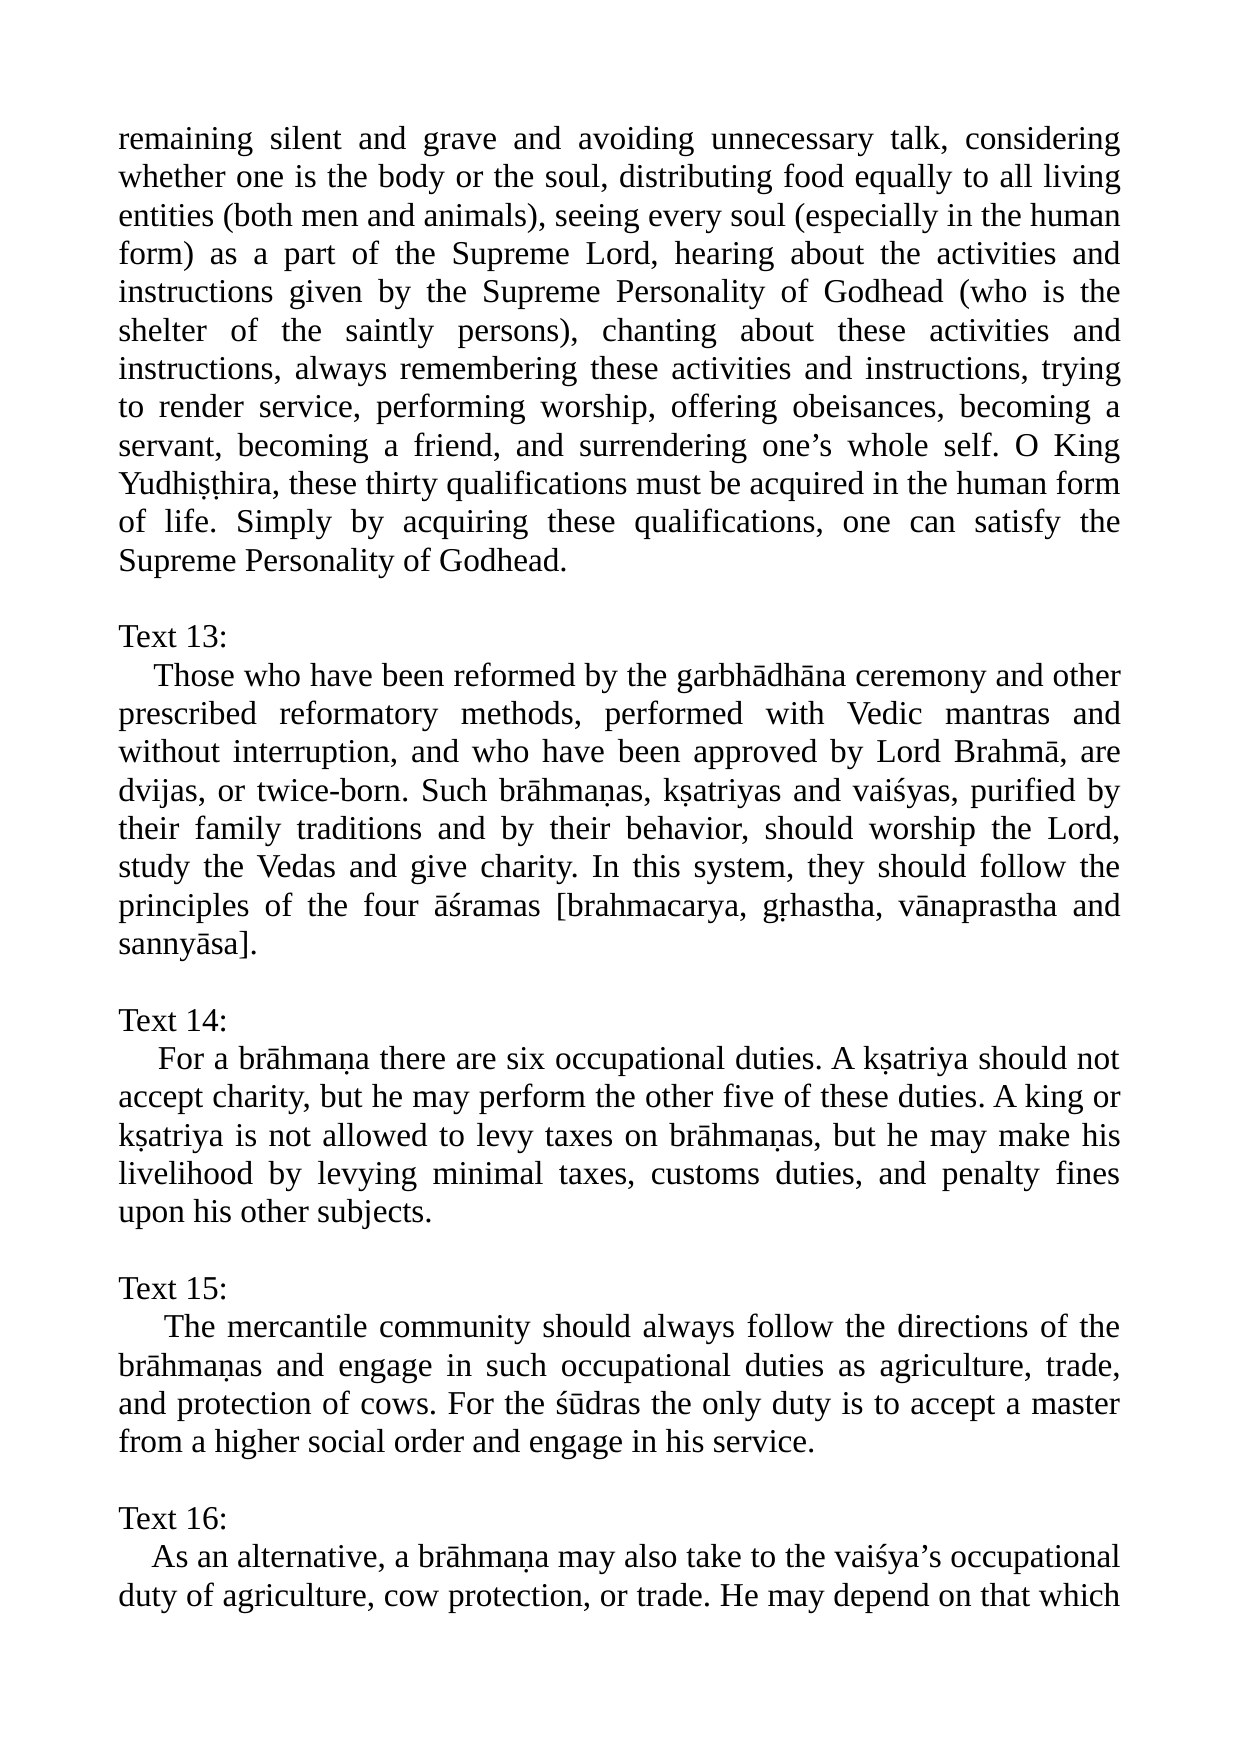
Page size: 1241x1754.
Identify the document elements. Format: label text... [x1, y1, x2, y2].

text The mercantile community should always follow the directions of the brāhmaṇas and engage in such occupational duties as agriculture, trade, and protection of cows. For the śūdras the only duty is to accept a master from a higher social order and engage in his service. [118, 1306, 1122, 1460]
text Text 15: [118, 1268, 1122, 1306]
text As an alternative, a brāhmaṇa may also take to the vaiśya’s occupational duty of agriculture, cow protection, or trade. He may depend on that which [118, 1536, 1122, 1613]
text Text 16: [118, 1498, 1122, 1536]
text Text 13: [118, 616, 1122, 655]
text Text 14: [118, 1000, 1122, 1038]
text Those who have been reformed by the garbhādhāna ceremony and other prescribed reformatory methods, performed with Vedic mantras and without interruption, and who have been approved by Lord Brahmā, are dvijas, or twice-born. Such brāhmaṇas, kṣatriyas and vaiśyas, purified by their family traditions and by their behavior, should worship the Lord, study the Vedas and give charity. In this system, they should follow the principles of the four āśramas [brahmacarya, gṛhastha, vānaprastha and sannyāsa]. [118, 655, 1122, 961]
text For a brāhmaṇa there are six occupational duties. A kṣatriya should not accept charity, but he may perform the other five of these duties. A king or kṣatriya is not allowed to levy taxes on brāhmaṇas, but he may make his livelihood by levying minimal taxes, customs duties, and penalty fines upon his other subjects. [118, 1038, 1122, 1230]
text remaining silent and grave and avoiding unnecessary talk, considering whether one is the body or the soul, distributing food equally to all living entities (both men and animals), seeing every soul (especially in the human form) as a part of the Supreme Lord, hearing about the activities and instructions given by the Supreme Personality of Godhead (who is the shelter of the saintly persons), chanting about these activities and instructions, always remembering these activities and instructions, trying to render service, performing worship, offering obeisances, becoming a servant, becoming a friend, and surrendering one’s whole self. O King Yudhiṣṭhira, these thirty qualifications must be acquired in the human form of life. Simply by acquiring these qualifications, one can satisfy the Supreme Personality of Godhead. [118, 118, 1122, 578]
